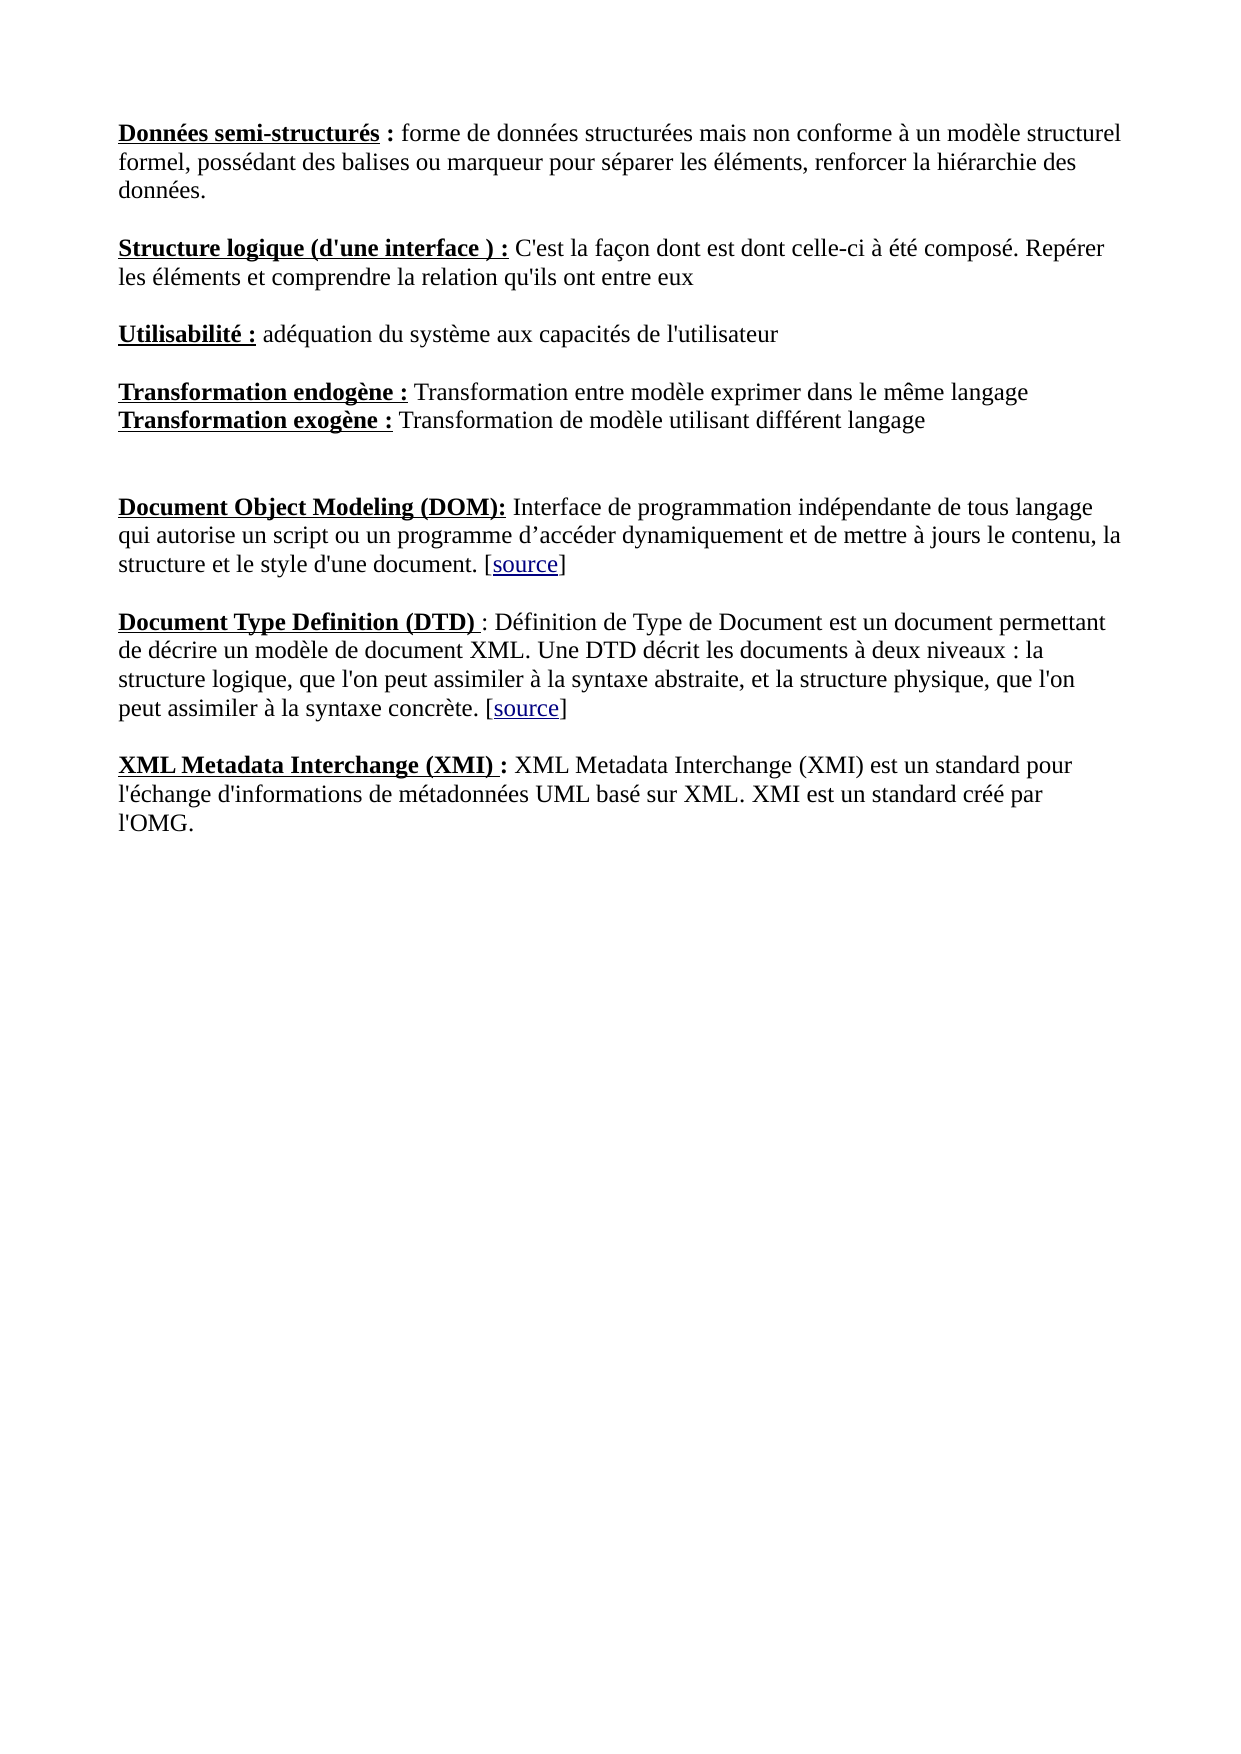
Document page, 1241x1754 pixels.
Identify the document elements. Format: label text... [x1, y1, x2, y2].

text Transformation exogène : Transformation de modèle utilisant différent langage [118, 406, 1122, 434]
text Transformation endogène : Transformation entre modèle exprimer dans le même langage [118, 377, 1122, 406]
text Données semi-structurés : forme de données structurées mais non conforme à un modèle structurel formel, possédant des balises ou marqueur pour séparer les éléments, renforcer la hiérarchie des données. [118, 118, 1122, 204]
text Structure logique (d'une interface ) : C'est la façon dont est dont celle-ci à été composé. Repérer les éléments et comprendre la relation qu'ils ont entre eux [118, 233, 1122, 291]
text Document Type Definition (DTD) : Définition de Type de Document est un document permettant de décrire un modèle de document XML. Une DTD décrit les documents à deux niveaux : la structure logique, que l'on peut assimiler à la syntaxe abstraite, et la structure physique, que l'on peut assimiler à la syntaxe concrète. [source] [118, 607, 1122, 722]
text Utilisabilité : adéquation du système aux capacités de l'utilisateur [118, 319, 1122, 348]
text Document Object Modeling (DOM): Interface de programmation indépendante de tous langage qui autorise un script ou un programme d’accéder dynamiquement et de mettre à jours le contenu, la structure et le style d'une document. [source] [118, 492, 1122, 578]
text XML Metadata Interchange (XMI) : XML Metadata Interchange (XMI) est un standard pour l'échange d'informations de métadonnées UML basé sur XML. XMI est un standard créé par l'OMG. [118, 751, 1122, 837]
